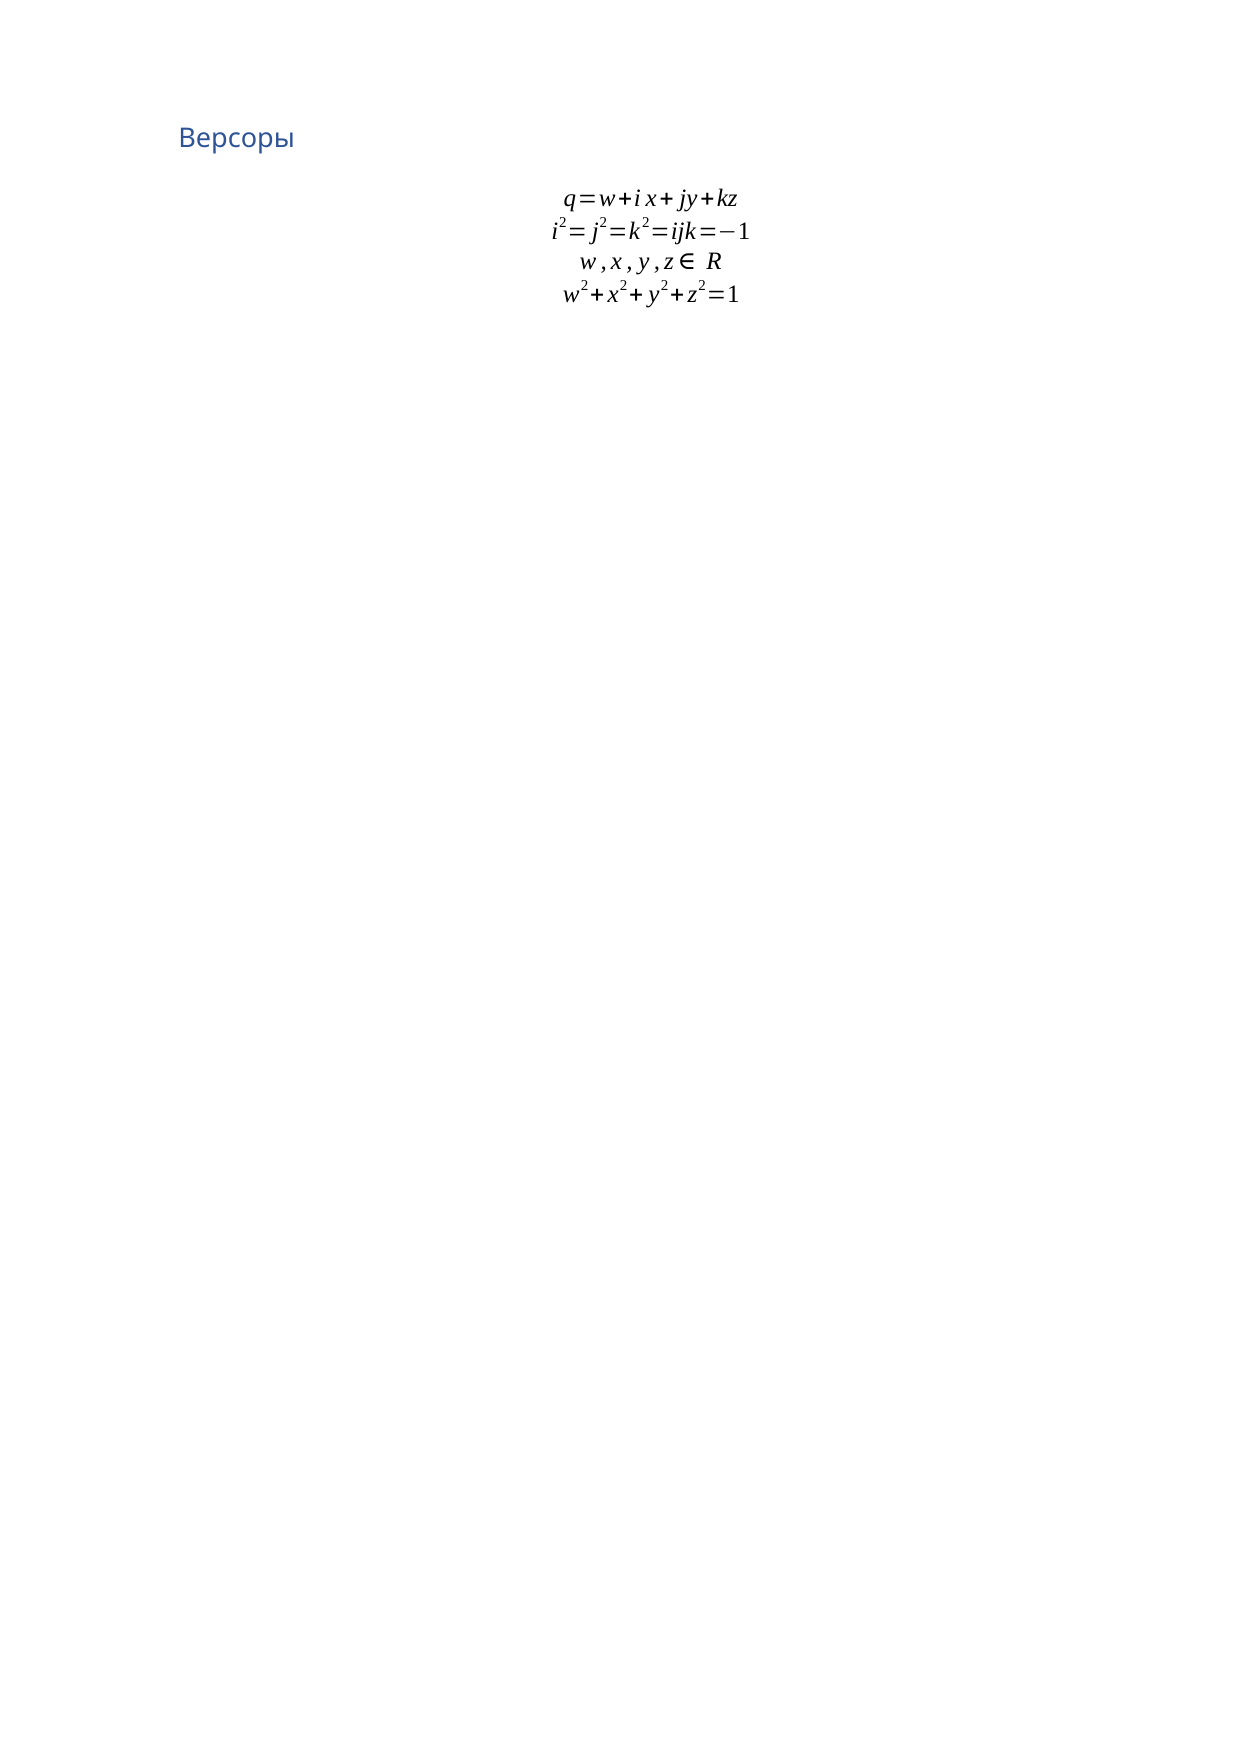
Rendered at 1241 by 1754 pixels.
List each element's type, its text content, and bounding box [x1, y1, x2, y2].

subtitle Версоры [178, 118, 1123, 155]
